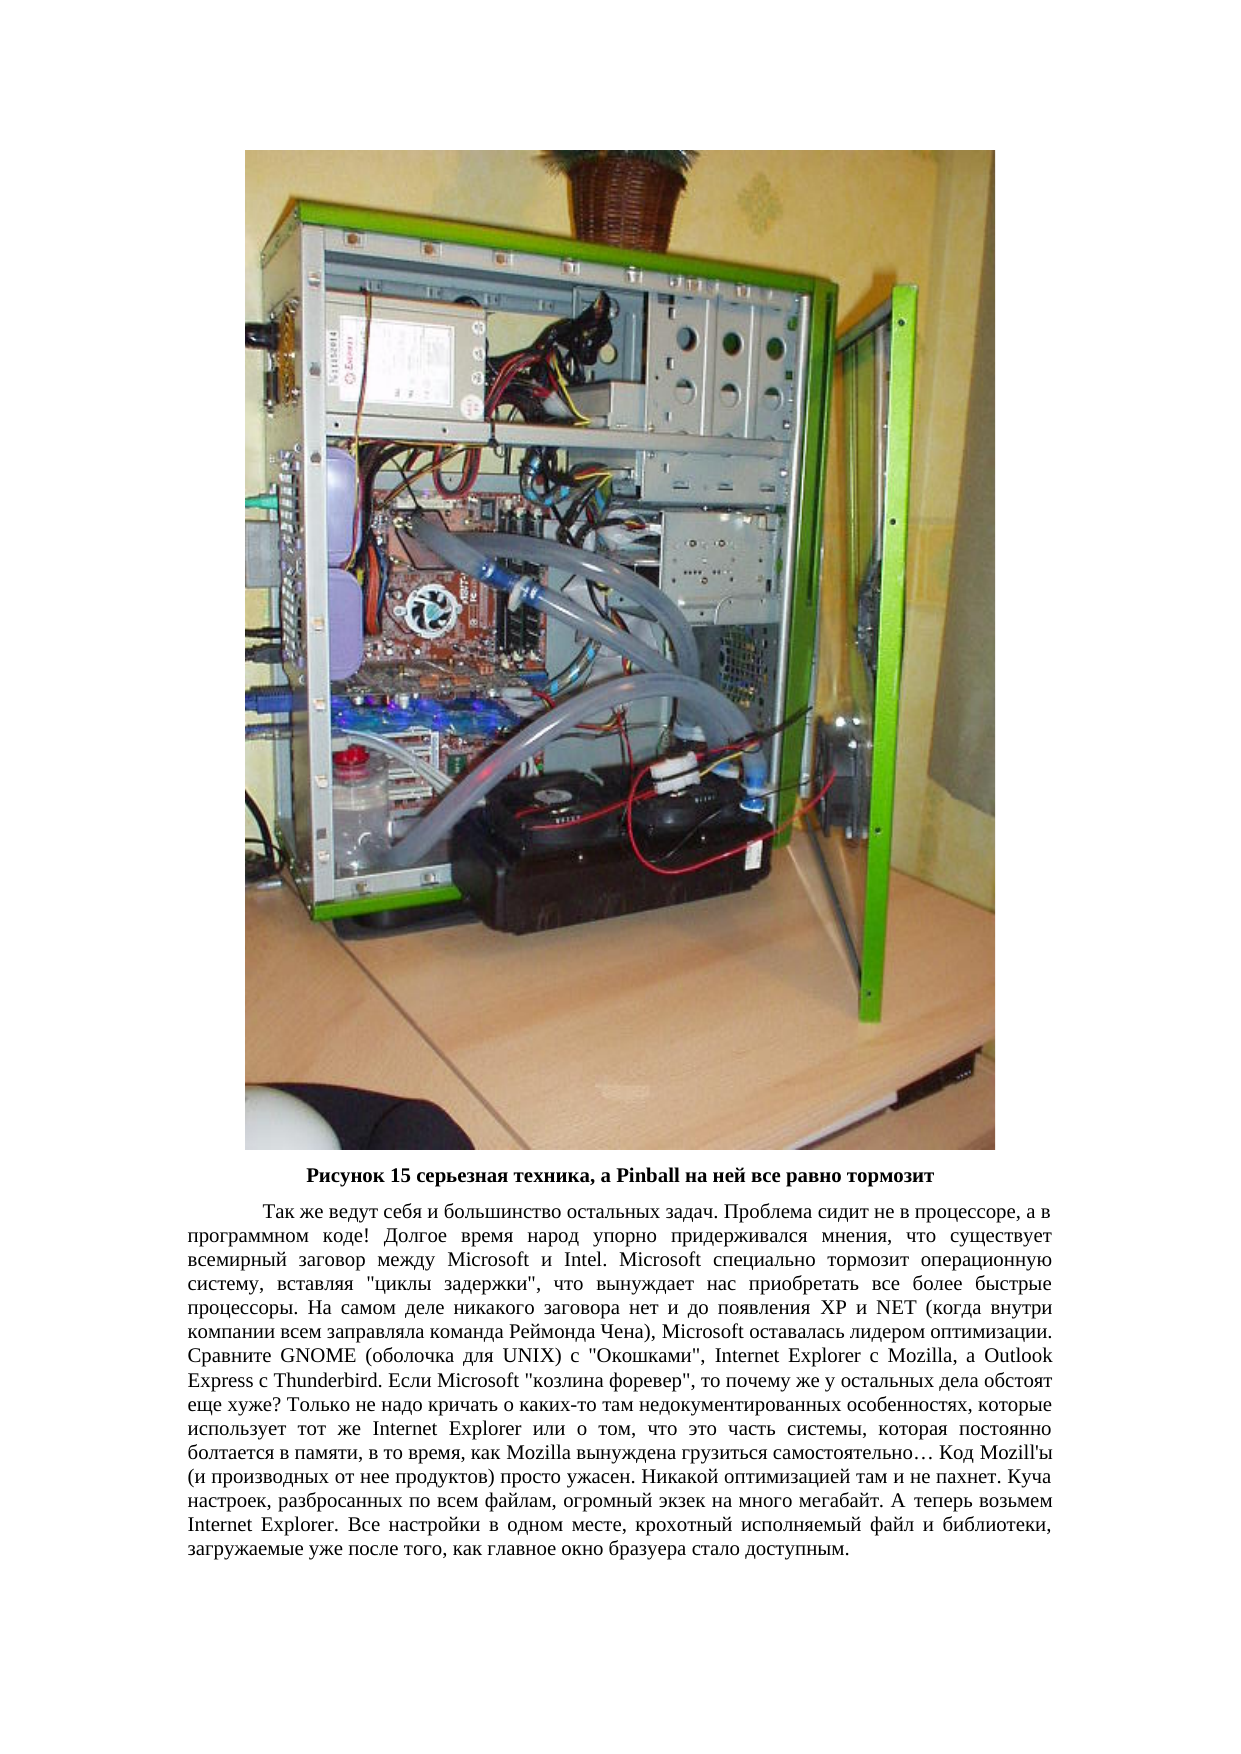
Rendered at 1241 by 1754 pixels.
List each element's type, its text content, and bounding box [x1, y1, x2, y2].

text Рисунок 15 серьезная техника, а Pinball на ней все равно тормозит [187, 1162, 1053, 1187]
picture [245, 150, 995, 1150]
text Так же ведут себя и большинство остальных задач. Проблема сидит не в процессоре, а в программном коде! Долгое время народ упорно придерживался мнения, что существует всемирный заговор между Microsoft и Intel. Microsoft специально тормозит операционную систему, вставляя "циклы задержки", что вынуждает нас приобретать все более быстрые процессоры. На самом деле никакого заговора нет и до появления XP и NET (когда внутри компании всем заправляла команда Реймонда Чена), Microsoft оставалась лидером оптимизации. Сравните GNOME (оболочка для UNIX) с "Окошками", Internet Explorer с Mozilla, а Outlook Express с Thunderbird. Если Microsoft "козлина форевер", то почему же у остальных дела обстоят еще хуже? Только не надо кричать о каких-то там недокументированных особенностях, которые использует тот же Internet Explorer или о том, что это часть системы, которая постоянно болтается в памяти, в то время, как Mozilla вынуждена грузиться самостоятельно… Код Mozill'ы (и производных от нее продуктов) просто ужасен. Никакой оптимизацией там и не пахнет. Куча настроек, разбросанных по всем файлам, огромный экзек на много мегабайт. А теперь возьмем Internet Explorer. Все настройки в одном месте, крохотный исполняемый файл и библиотеки, загружаемые уже после того, как главное окно бразуера стало доступным. [187, 1199, 1053, 1560]
